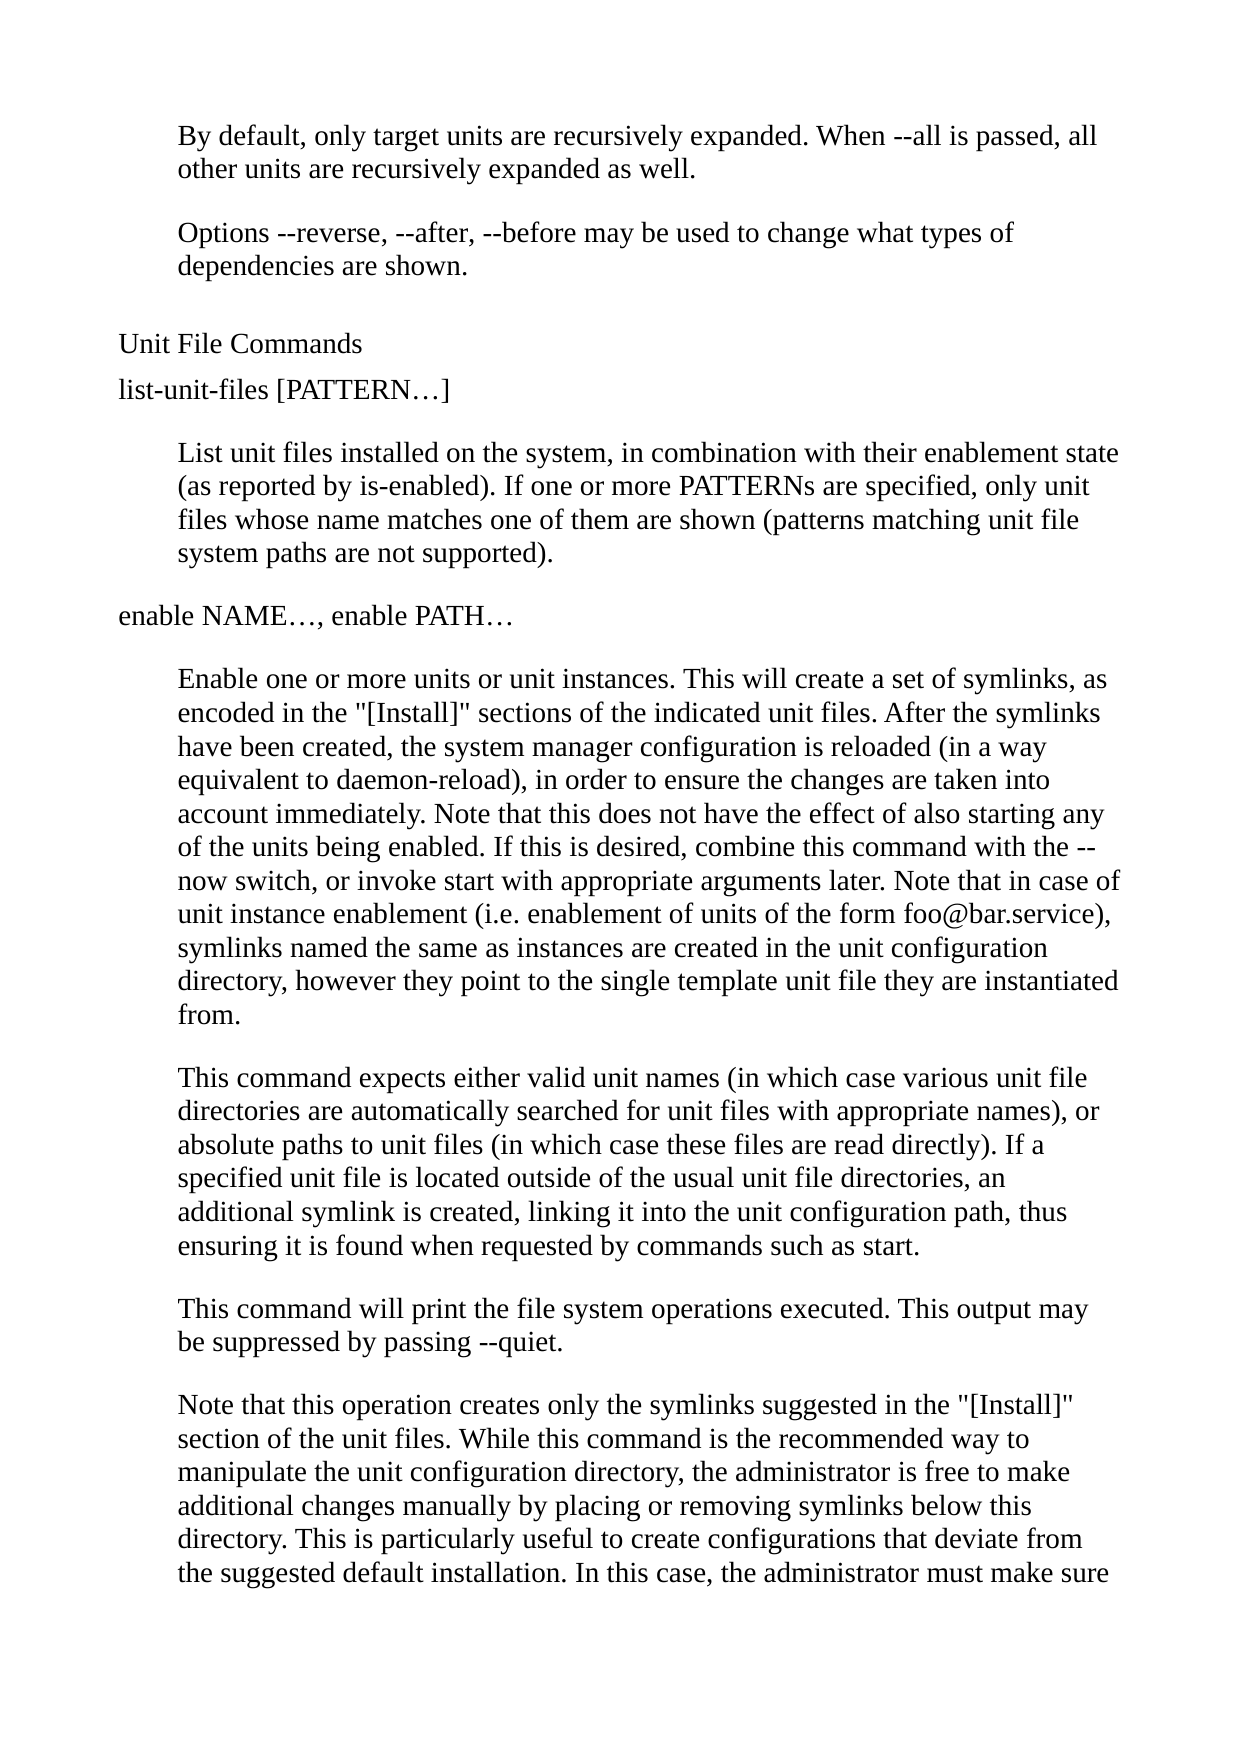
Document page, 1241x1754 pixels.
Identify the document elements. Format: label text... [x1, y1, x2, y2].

list Enable one or more units or unit instances. This will create a set of symlinks, as encoded in the "[Install]" sections of the indicated unit files. After the symlinks have been created, the system manager configuration is reloaded (in a way equivalent to daemon-reload), in order to ensure the changes are taken into account immediately. Note that this does not have the effect of also starting any of the units being enabled. If this is desired, combine this command with the --now switch, or invoke start with appropriate arguments later. Note that in case of unit instance enablement (i.e. enablement of units of the form foo@bar.service), symlinks named the same as instances are created in the unit configuration directory, however they point to the single template unit file they are instantiated from. [177, 662, 1122, 1031]
subtitle list-unit-files [PATTERN…] [118, 372, 1122, 405]
list Options --reverse, --after, --before may be used to change what types of dependencies are shown. [177, 215, 1122, 282]
list This command will print the file system operations executed. This output may be suppressed by passing --quiet. [177, 1291, 1122, 1358]
list This command expects either valid unit names (in which case various unit file directories are automatically searched for unit files with appropriate names), or absolute paths to unit files (in which case these files are read directly). If a specified unit file is located outside of the usual unit file directories, an additional symlink is created, linking it into the unit configuration path, thus ensuring it is found when requested by commands such as start. [177, 1060, 1122, 1261]
subtitle Unit File Commands [118, 326, 1122, 359]
subtitle enable NAME…, enable PATH… [118, 598, 1122, 632]
list By default, only target units are recursively expanded. When --all is passed, all other units are recursively expanded as well. [177, 118, 1122, 185]
list List unit files installed on the system, in combination with their enablement state (as reported by is-enabled). If one or more PATTERNs are specified, only unit files whose name matches one of them are shown (patterns matching unit file system paths are not supported). [177, 435, 1122, 569]
list Note that this operation creates only the symlinks suggested in the "[Install]" section of the unit files. While this command is the recommended way to manipulate the unit configuration directory, the administrator is free to make additional changes manually by placing or removing symlinks below this directory. This is particularly useful to create configurations that deviate from the suggested default installation. In this case, the administrator must make sure [177, 1387, 1122, 1588]
